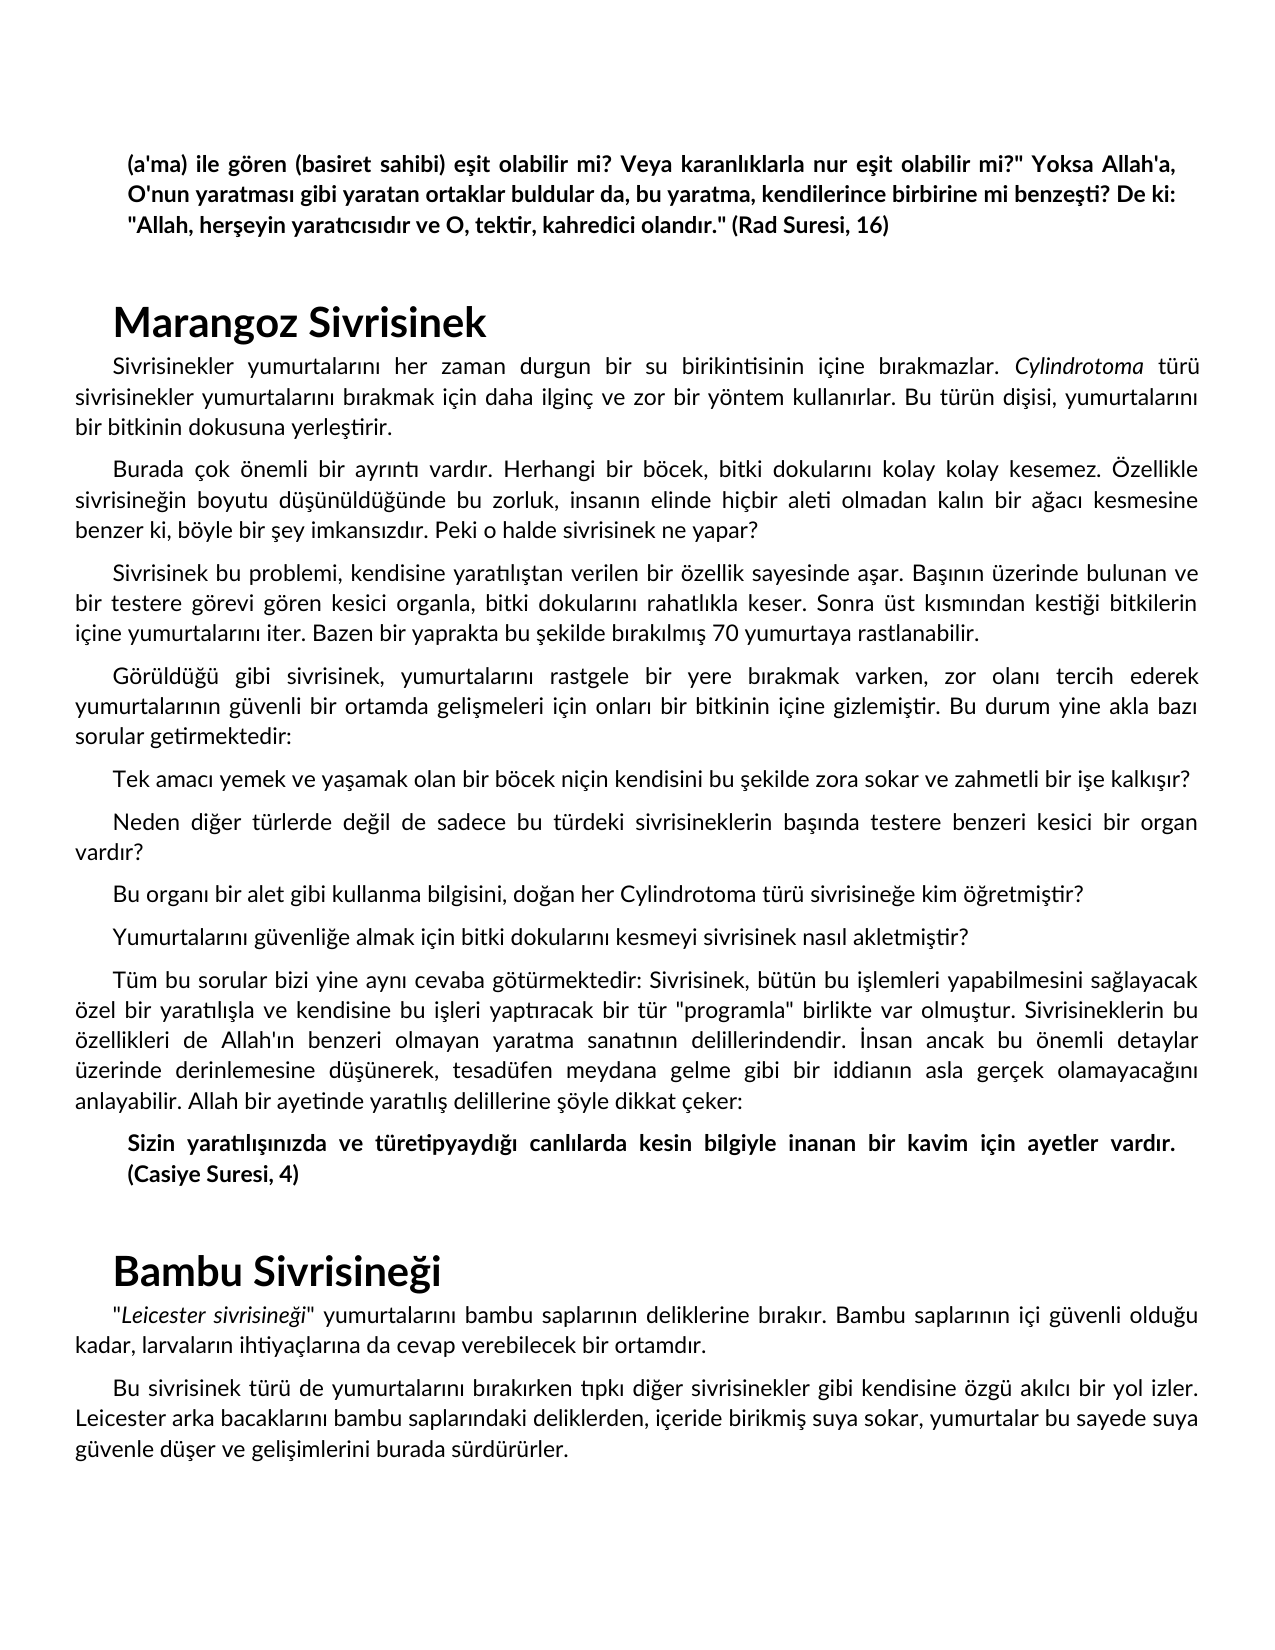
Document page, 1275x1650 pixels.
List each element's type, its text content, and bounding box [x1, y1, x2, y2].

text (a'ma) ile gören (basiret sahibi) eşit olabilir mi? Veya karanlıklarla nur eşit olabilir mi?" Yoksa Allah'a, O'nun yaratması gibi yaratan ortaklar buldular da, bu yaratma, kendilerince birbirine mi benzeşti? De ki: "Allah, herşeyin yaratıcısıdır ve O, tektir, kahredici olandır." (Rad Suresi, 16) [127, 150, 1177, 238]
text Tüm bu sorular bizi yine aynı cevaba götürmektedir: Sivrisinek, bütün bu işlemleri yapabilmesini sağlayacak özel bir yaratılışla ve kendisine bu işleri yaptıracak bir tür "programla" birlikte var olmuştur. Sivrisineklerin bu özellikleri de Allah'ın benzeri olmayan yaratma sanatının delillerindendir. İnsan ancak bu önemli detaylar üzerinde derinlemesine düşünerek, tesadüfen meydana gelme gibi bir iddianın asla gerçek olamayacağını anlayabilir. Allah bir ayetinde yaratılış delillerine şöyle dikkat çeker: [75, 966, 1200, 1114]
text Burada çok önemli bir ayrıntı vardır. Herhangi bir böcek, bitki dokularını kolay kolay kesemez. Özellikle sivrisineğin boyutu düşünüldüğünde bu zorluk, insanın elinde hiçbir aleti olmadan kalın bir ağacı kesmesine benzer ki, böyle bir şey imkansızdır. Peki o halde sivrisinek ne yapar? [75, 455, 1200, 543]
text Görüldüğü gibi sivrisinek, yumurtalarını rastgele bir yere bırakmak varken, zor olanı tercih ederek yumurtalarının güvenli bir ortamda gelişmeleri için onları bir bitkinin içine gizlemiştir. Bu durum yine akla bazı sorular getirmektedir: [75, 661, 1200, 749]
text Yumurtalarını güvenliğe almak için bitki dokularını kesmeyi sivrisinek nasıl akletmiştir? [75, 923, 1200, 950]
subtitle Marangoz Sivrisinek [112, 296, 1200, 346]
text Sizin yaratılışınızda ve türetipyaydığı canlılarda kesin bilgiyle inanan bir kavim için ayetler vardır. (Casiye Suresi, 4) [127, 1129, 1177, 1187]
subtitle Bambu Sivrisineği [112, 1245, 1200, 1295]
text Sivrisinekler yumurtalarını her zaman durgun bir su birikintisinin içine bırakmazlar. Cylindrotoma türü sivrisinekler yumurtalarını bırakmak için daha ilginç ve zor bir yöntem kullanırlar. Bu türün dişisi, yumurtalarını bir bitkinin dokusuna yerleştirir. [75, 352, 1200, 440]
text Neden diğer türlerde değil de sadece bu türdeki sivrisineklerin başında testere benzeri kesici bir organ vardır? [75, 807, 1200, 865]
text Tek amacı yemek ve yaşamak olan bir böcek niçin kendisini bu şekilde zora sokar ve zahmetli bir işe kalkışır? [75, 764, 1200, 792]
text Sivrisinek bu problemi, kendisine yaratılıştan verilen bir özellik sayesinde aşar. Başının üzerinde bulunan ve bir testere görevi gören kesici organla, bitki dokularını rahatlıkla keser. Sonra üst kısmından kestiği bitkilerin içine yumurtalarını iter. Bazen bir yaprakta bu şekilde bırakılmış 70 yumurtaya rastlanabilir. [75, 558, 1200, 646]
text Bu organı bir alet gibi kullanma bilgisini, doğan her Cylindrotoma türü sivrisineğe kim öğretmiştir? [75, 880, 1200, 908]
text "Leicester sivrisineği" yumurtalarını bambu saplarının deliklerine bırakır. Bambu saplarının içi güvenli olduğu kadar, larvaların ihtiyaçlarına da cevap verebilecek bir ortamdır. [75, 1301, 1200, 1359]
text Bu sivrisinek türü de yumurtalarını bırakırken tıpkı diğer sivrisinekler gibi kendisine özgü akılcı bir yol izler. Leicester arka bacaklarını bambu saplarındaki deliklerden, içeride birikmiş suya sokar, yumurtalar bu sayede suya güvenle düşer ve gelişimlerini burada sürdürürler. [75, 1374, 1200, 1462]
